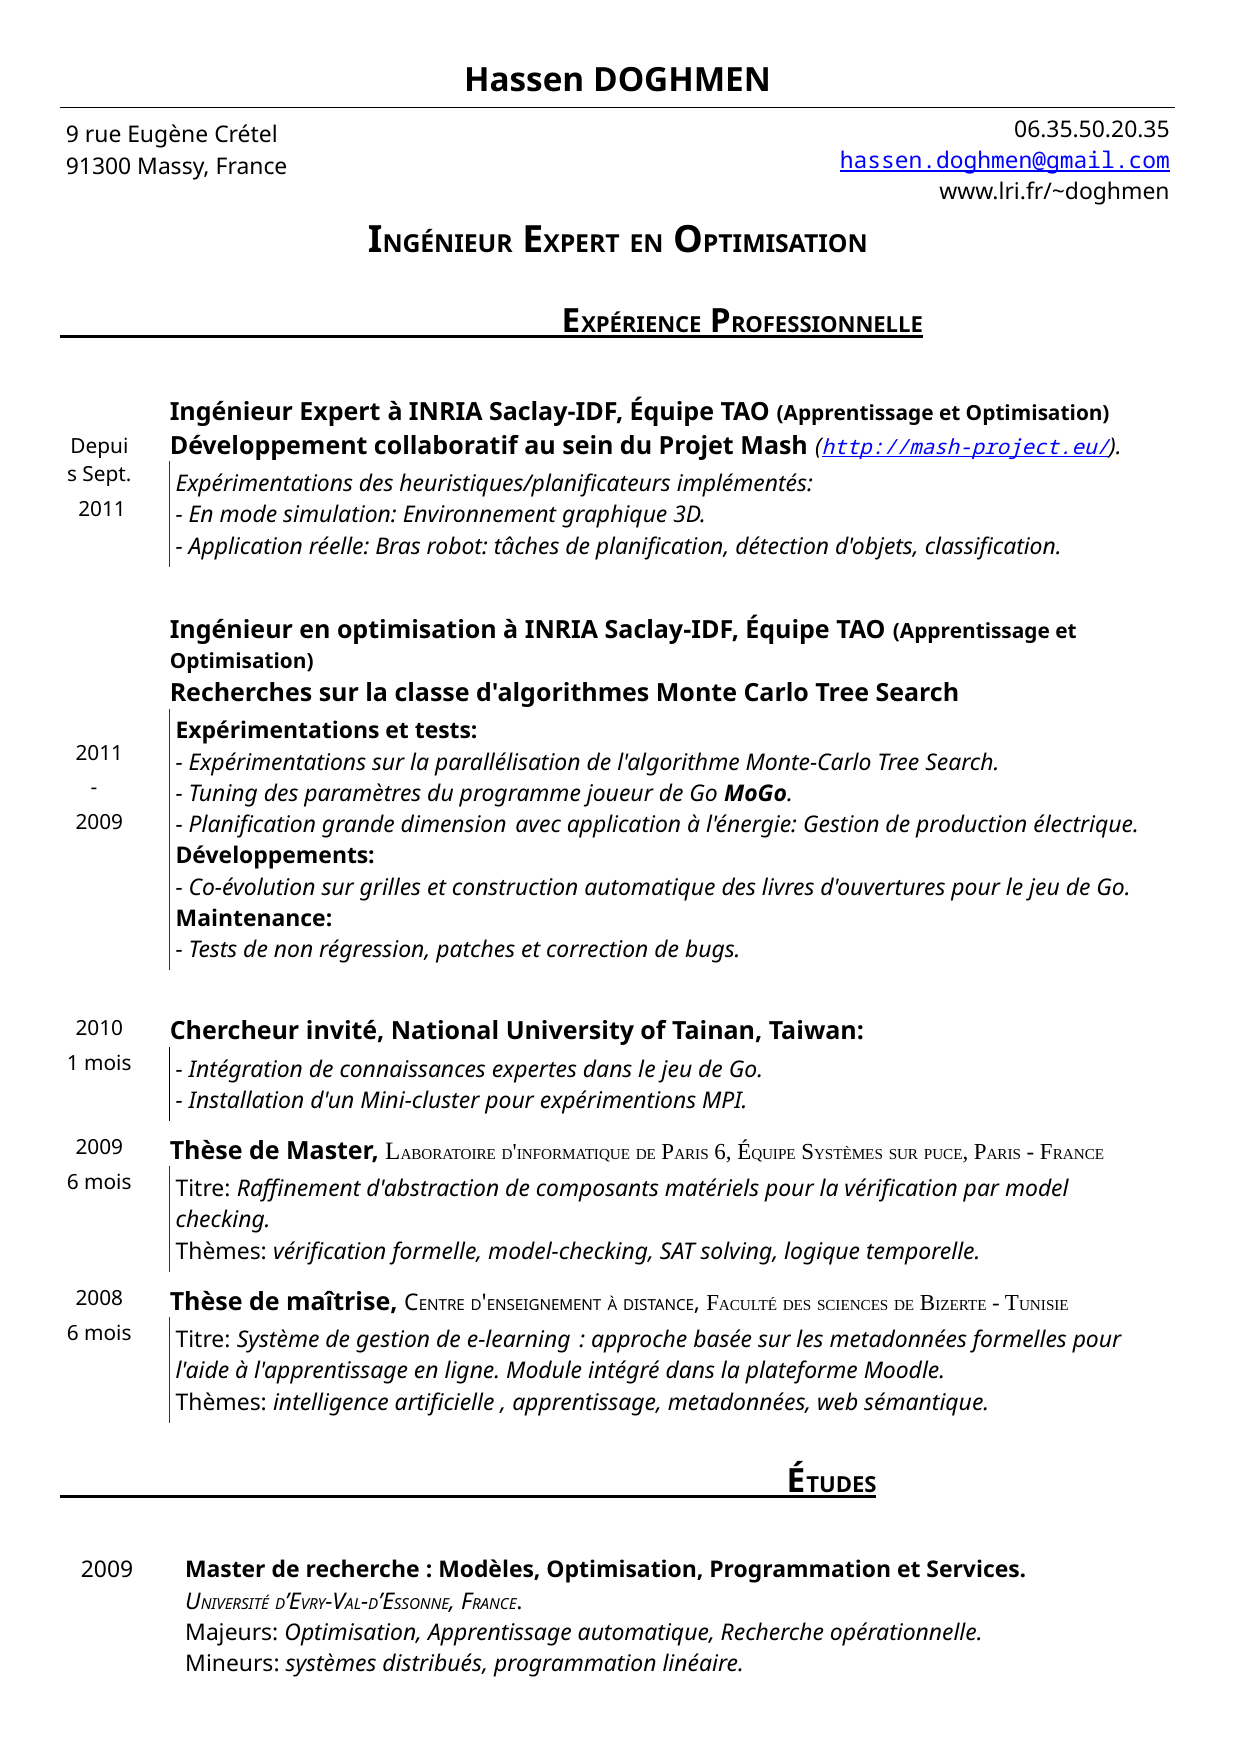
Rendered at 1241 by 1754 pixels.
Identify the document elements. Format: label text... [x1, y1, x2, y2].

table_cell Thèse de maîtrise, Centre d'enseignement à distance, Faculté des sciences de Bizerte - Tunisie [164, 1278, 1175, 1457]
table_cell 2011 - 2009 [60, 573, 164, 1007]
table_header 2009 [60, 1548, 179, 1684]
table_cell Thèse de Master, Laboratoire d'informatique de Paris 6, Équipe Systèmes sur puce, Paris - France [164, 1127, 1175, 1277]
table_cell Ingénieur en optimisation à INRIA Saclay-IDF, Équipe TAO (Apprentissage et Optimisation) Recherches sur la classe d'algorithmes Monte Carlo Tree Search [164, 573, 1175, 1007]
table_cell 2008 6 mois [60, 1278, 164, 1457]
table_header Titre: Système de gestion de e-learning : approche basée sur les metadonnées formelles pour l'aide à l'apprentissage en ligne. Module intégré dans la plateforme Moodle. Thèmes: intelligence artificielle , apprentissage, metadonnées, web sémantique. [170, 1317, 1169, 1422]
table_header Master de recherche : Modèles, Optimisation, Programmation et Services. Université d’Evry-Val-d’Essonne, France. Majeurs: Optimisation, Apprentissage automatique, Recherche opérationnelle. Mineurs: systèmes distribués, programmation linéaire. [179, 1548, 1175, 1684]
table_cell Chercheur invité, National University of Tainan, Taiwan: [164, 1007, 1175, 1127]
table_header Ingénieur Expert à INRIA Saclay-IDF, Équipe TAO (Apprentissage et Optimisation) Développement collaboratif au sein du Projet Mash (http://mash-project.eu/). [164, 388, 1175, 572]
text Expérience Professionnelle [60, 297, 1150, 342]
table_header Expérimentations et tests: - Expérimentations sur la parallélisation de l'algorithme Monte-Carlo Tree Search. - Tuning des paramètres du programme joueur de Go MoGo. - Planification grande dimension avec application à l'énergie: Gestion de production électrique. Développements: - Co-évolution sur grilles et construction automatique des livres d'ouvertures pour le jeu de Go. Maintenance: - Tests de non régression, patches et correction de bugs. [170, 709, 1169, 970]
table_header Depuis Sept. 2011 [60, 388, 164, 572]
table_cell 2010 1 mois [60, 1007, 164, 1127]
table_header - Intégration de connaissances expertes dans le jeu de Go. - Installation d'un Mini-cluster pour expérimentions MPI. [170, 1047, 1169, 1121]
table_cell 9 rue Eugène Crétel 91300 Massy, France [60, 108, 617, 212]
table_header Titre: Raffinement d'abstraction de composants matériels pour la vérification par model checking. Thèmes: vérification formelle, model-checking, SAT solving, logique temporelle. [170, 1166, 1169, 1272]
table_header Hassen DOGHMEN [60, 50, 1175, 107]
table_cell 06.35.50.20.35 hassen.doghmen@gmail.com www.lri.fr/~doghmen [618, 108, 1175, 212]
text Ingénieur Expert en Optimisation [60, 212, 1175, 263]
table_header Expérimentations des heuristiques/planificateurs implémentés: - En mode simulation: Environnement graphique 3D. - Application réelle: Bras robot: tâches de planification, détection d'objets, classification. [170, 461, 1169, 567]
text Études [60, 1457, 1150, 1502]
table_cell 2009 6 mois [60, 1127, 164, 1277]
